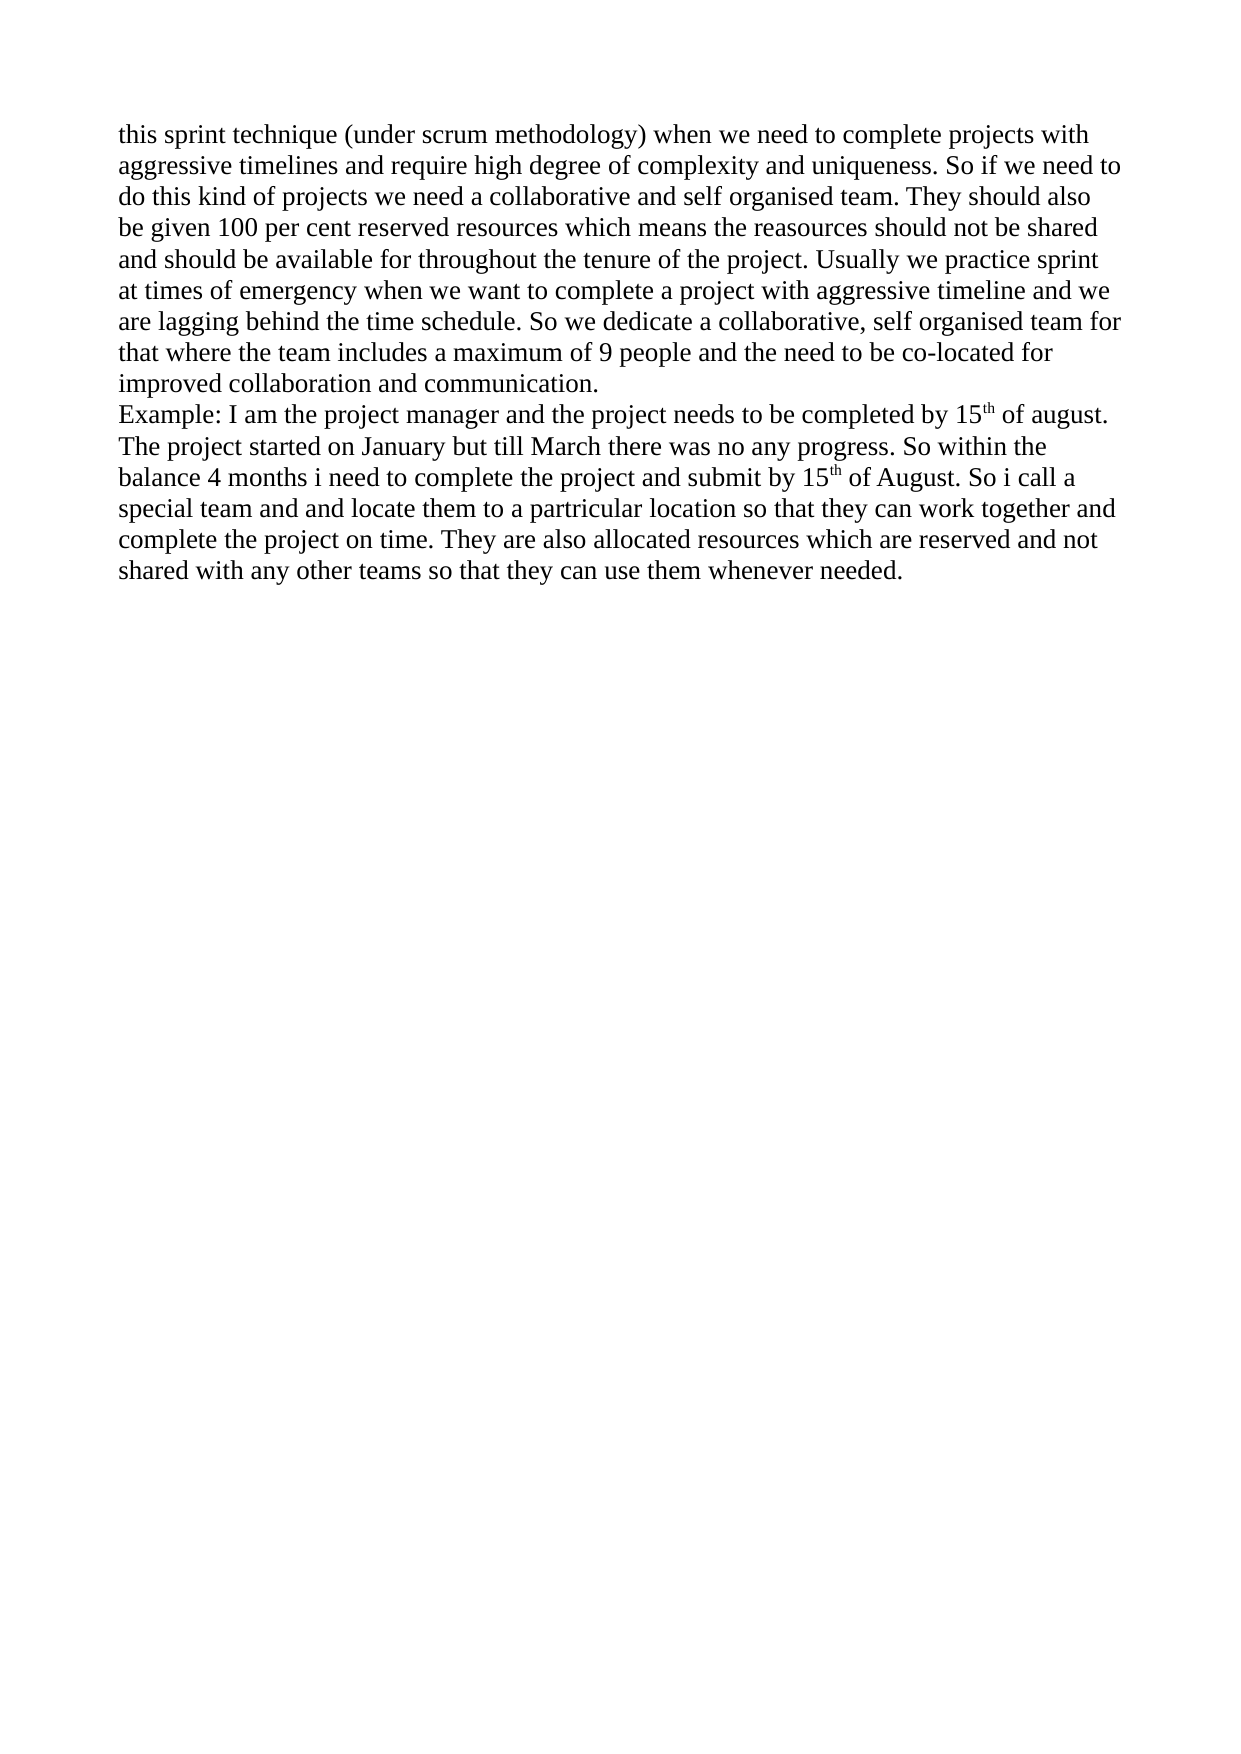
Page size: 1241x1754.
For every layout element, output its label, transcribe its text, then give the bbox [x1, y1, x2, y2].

text this sprint technique (under scrum methodology) when we need to complete projects with aggressive timelines and require high degree of complexity and uniqueness. So if we need to do this kind of projects we need a collaborative and self organised team. They should also be given 100 per cent reserved resources which means the reasources should not be shared and should be available for throughout the tenure of the project. Usually we practice sprint at times of emergency when we want to complete a project with aggressive timeline and we are lagging behind the time schedule. So we dedicate a collaborative, self organised team for that where the team includes a maximum of 9 people and the need to be co-located for improved collaboration and communication. [118, 118, 1122, 398]
text Example: I am the project manager and the project needs to be completed by 15th of august. The project started on January but till March there was no any progress. So within the balance 4 months i need to complete the project and submit by 15th of August. So i call a special team and and locate them to a partricular location so that they can work together and complete the project on time. They are also allocated resources which are reserved and not shared with any other teams so that they can use them whenever needed. [118, 398, 1122, 585]
